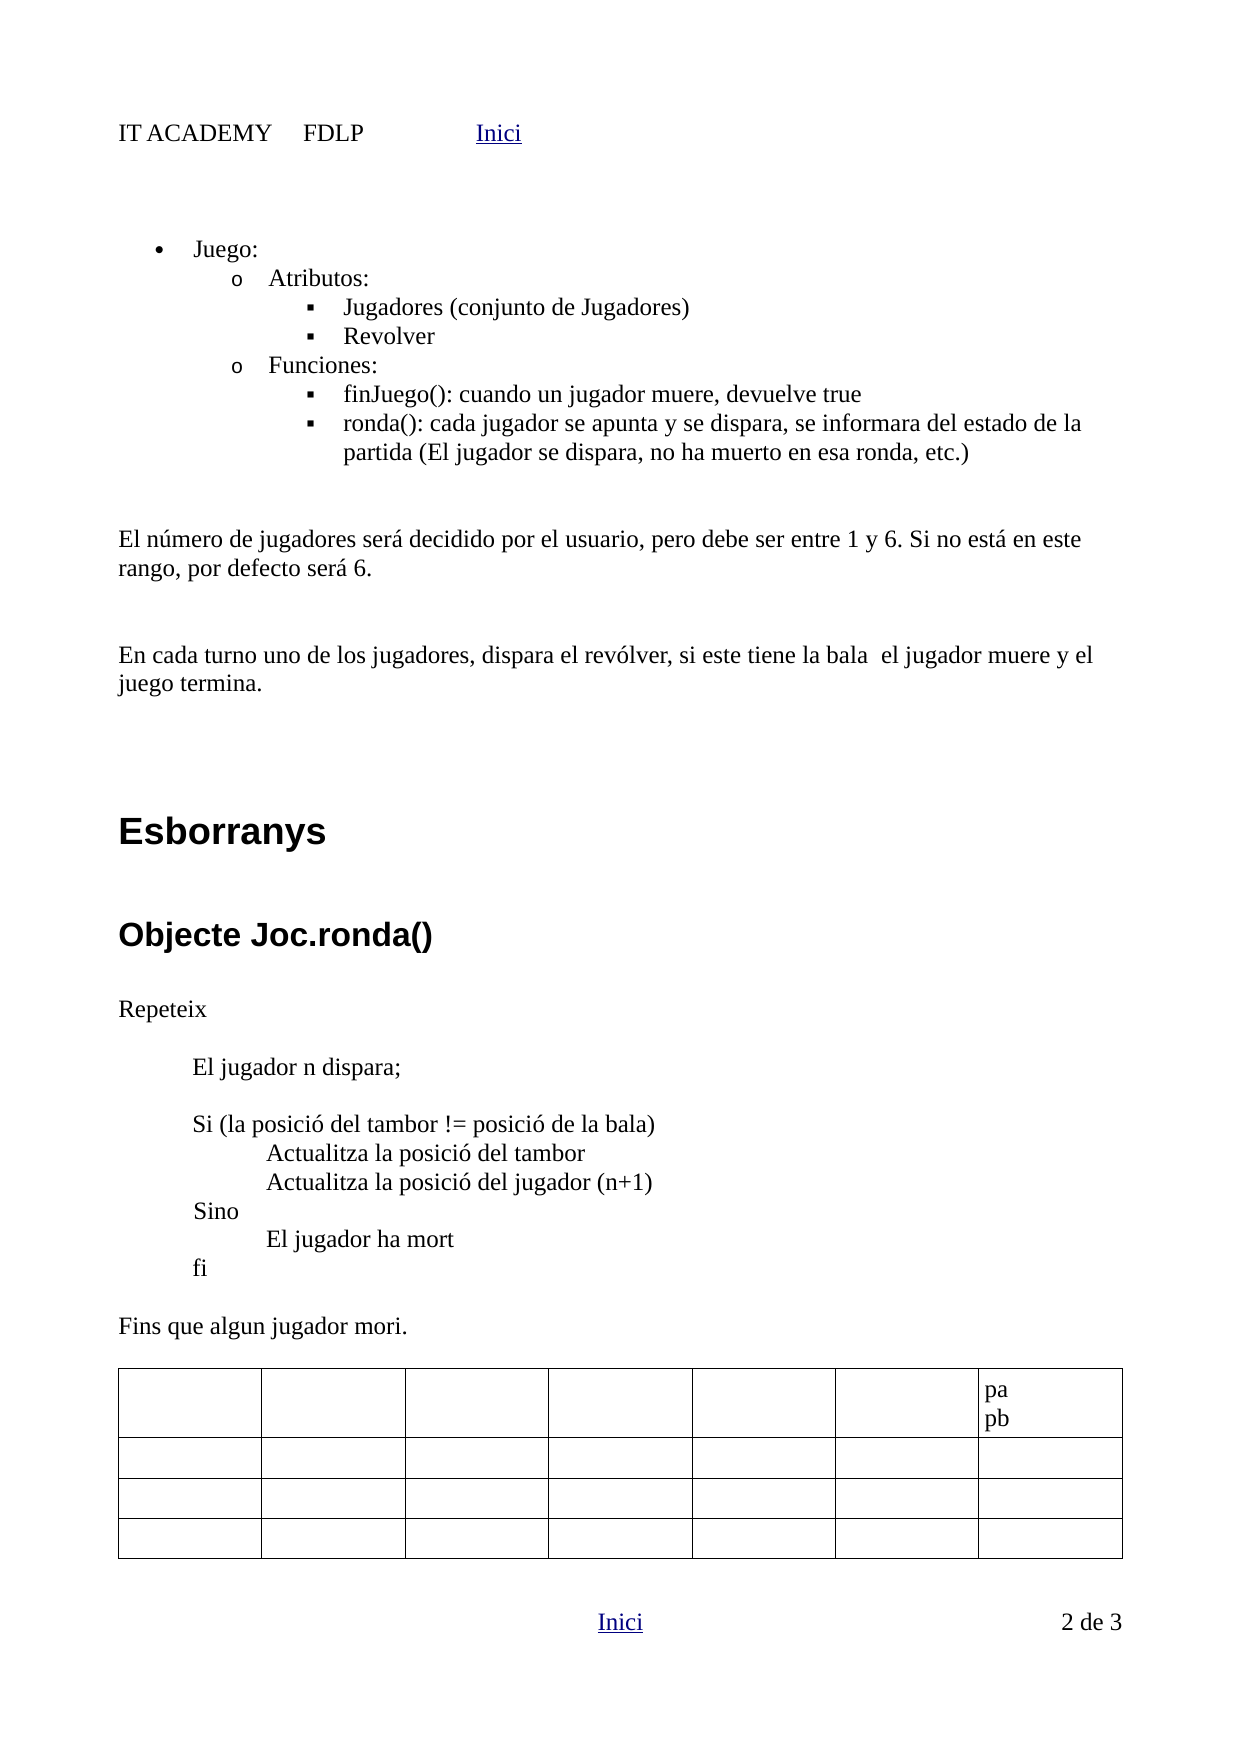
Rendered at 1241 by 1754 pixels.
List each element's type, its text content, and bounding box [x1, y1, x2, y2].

text Actualitza la posició del jugador (n+1) [118, 1167, 1122, 1196]
text Fins que algun jugador mori. [118, 1311, 1122, 1339]
list Atributos: [231, 263, 1122, 292]
table_cell [549, 1479, 692, 1518]
text El jugador ha mort [118, 1224, 1122, 1253]
table_cell [406, 1479, 548, 1518]
table_cell [406, 1519, 548, 1558]
text El jugador n dispara; [118, 1052, 1122, 1081]
table_cell [979, 1519, 1122, 1558]
table_header [406, 1369, 548, 1437]
list finJuego(): cuando un jugador muere, devuelve true [306, 379, 1122, 408]
table_header pa pb [979, 1369, 1122, 1437]
table_cell [262, 1519, 405, 1558]
table_cell [979, 1438, 1122, 1478]
table_header [262, 1369, 405, 1437]
table_cell [693, 1479, 835, 1518]
list ronda(): cada jugador se apunta y se dispara, se informara del estado de la partida (El jugador se dispara, no ha muerto en esa ronda, etc.) [306, 408, 1122, 466]
table_cell [693, 1519, 835, 1558]
list Juego: [156, 234, 1122, 263]
table_cell [549, 1519, 692, 1558]
table_cell [836, 1519, 978, 1558]
table_cell [119, 1479, 261, 1518]
table_cell [262, 1438, 405, 1478]
text El número de jugadores será decidido por el usuario, pero debe ser entre 1 y 6. Si no está en este rango, por defecto será 6. [118, 524, 1122, 581]
table_header [549, 1369, 692, 1437]
table_cell [119, 1519, 261, 1558]
list Revolver [306, 321, 1122, 350]
text Si (la posició del tambor != posició de la bala) [118, 1109, 1122, 1138]
list Funciones: [231, 350, 1122, 379]
table_cell [979, 1479, 1122, 1518]
table_header [836, 1369, 978, 1437]
table_cell [406, 1438, 548, 1478]
list Jugadores (conjunto de Jugadores) [306, 292, 1122, 321]
table_cell [262, 1479, 405, 1518]
subtitle Objecte Joc.ronda() [118, 914, 1122, 953]
text fi [118, 1253, 1122, 1282]
text Repeteix [118, 994, 1122, 1023]
subtitle Esborranys [118, 809, 1122, 852]
table_header [693, 1369, 835, 1437]
text Sino [118, 1196, 1122, 1224]
table_cell [836, 1479, 978, 1518]
table_header [119, 1369, 261, 1437]
table_cell [836, 1438, 978, 1478]
table_cell [119, 1438, 261, 1478]
table_cell [549, 1438, 692, 1478]
text En cada turno uno de los jugadores, dispara el revólver, si este tiene la bala el jugador muere y el juego termina. [118, 640, 1122, 697]
table_cell [693, 1438, 835, 1478]
text Actualitza la posició del tambor [118, 1138, 1122, 1167]
